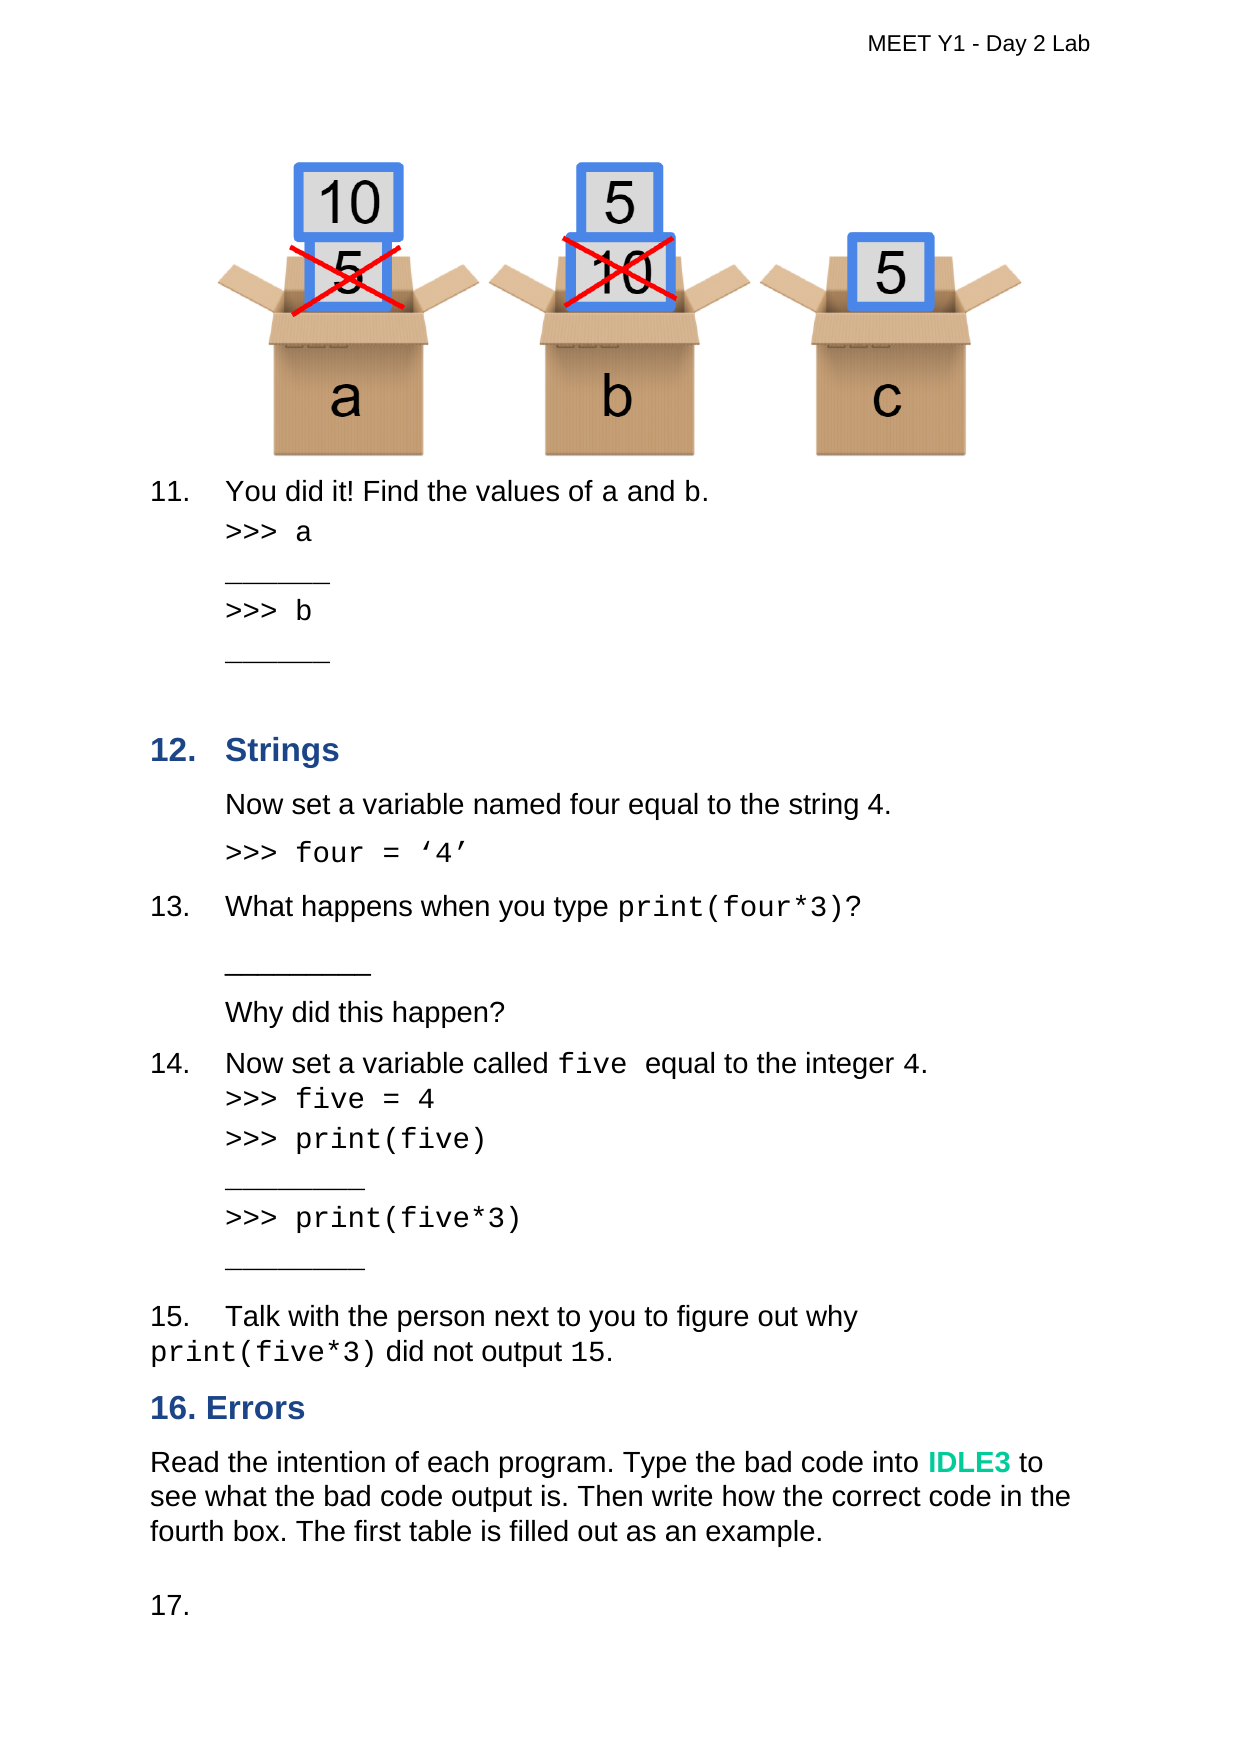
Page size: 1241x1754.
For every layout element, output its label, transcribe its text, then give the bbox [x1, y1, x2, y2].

text ______ [150, 636, 1090, 669]
text >>> b [150, 596, 1090, 629]
text ________ [150, 1243, 1090, 1276]
text Read the intention of each program. Type the bad code into IDLE3 to see what the bad code output is. Then write how the correct code in the fourth box. The first table is filled out as an example. [150, 1444, 1090, 1548]
text >>> print(five*3) [150, 1203, 1090, 1236]
text 14. Now set a variable called five equal to the integer 4. [150, 1046, 1090, 1082]
text ________ [150, 1164, 1090, 1197]
text Now set a variable named four equal to the string 4. [150, 787, 1090, 820]
text ______ [150, 557, 1090, 590]
text >>> a [150, 517, 1090, 550]
text >>> print(five) [150, 1124, 1090, 1157]
text 17. [150, 1587, 1090, 1621]
text Why did this happen? [150, 995, 1090, 1028]
text >>> five = 4 [150, 1084, 1090, 1117]
text 13. What happens when you type print(four*3)? [150, 889, 1090, 925]
text _________ [150, 943, 1090, 977]
text >>> four = ‘4’ [150, 838, 1090, 871]
subtitle 12. Strings [150, 730, 1090, 769]
subtitle 16. Errors [150, 1388, 1090, 1426]
text 15. Talk with the person next to you to figure out why print(five*3) did not output 15. [150, 1299, 1090, 1370]
picture [212, 150, 1028, 469]
text 11. You did it! Find the values of a and b. [150, 474, 1090, 510]
